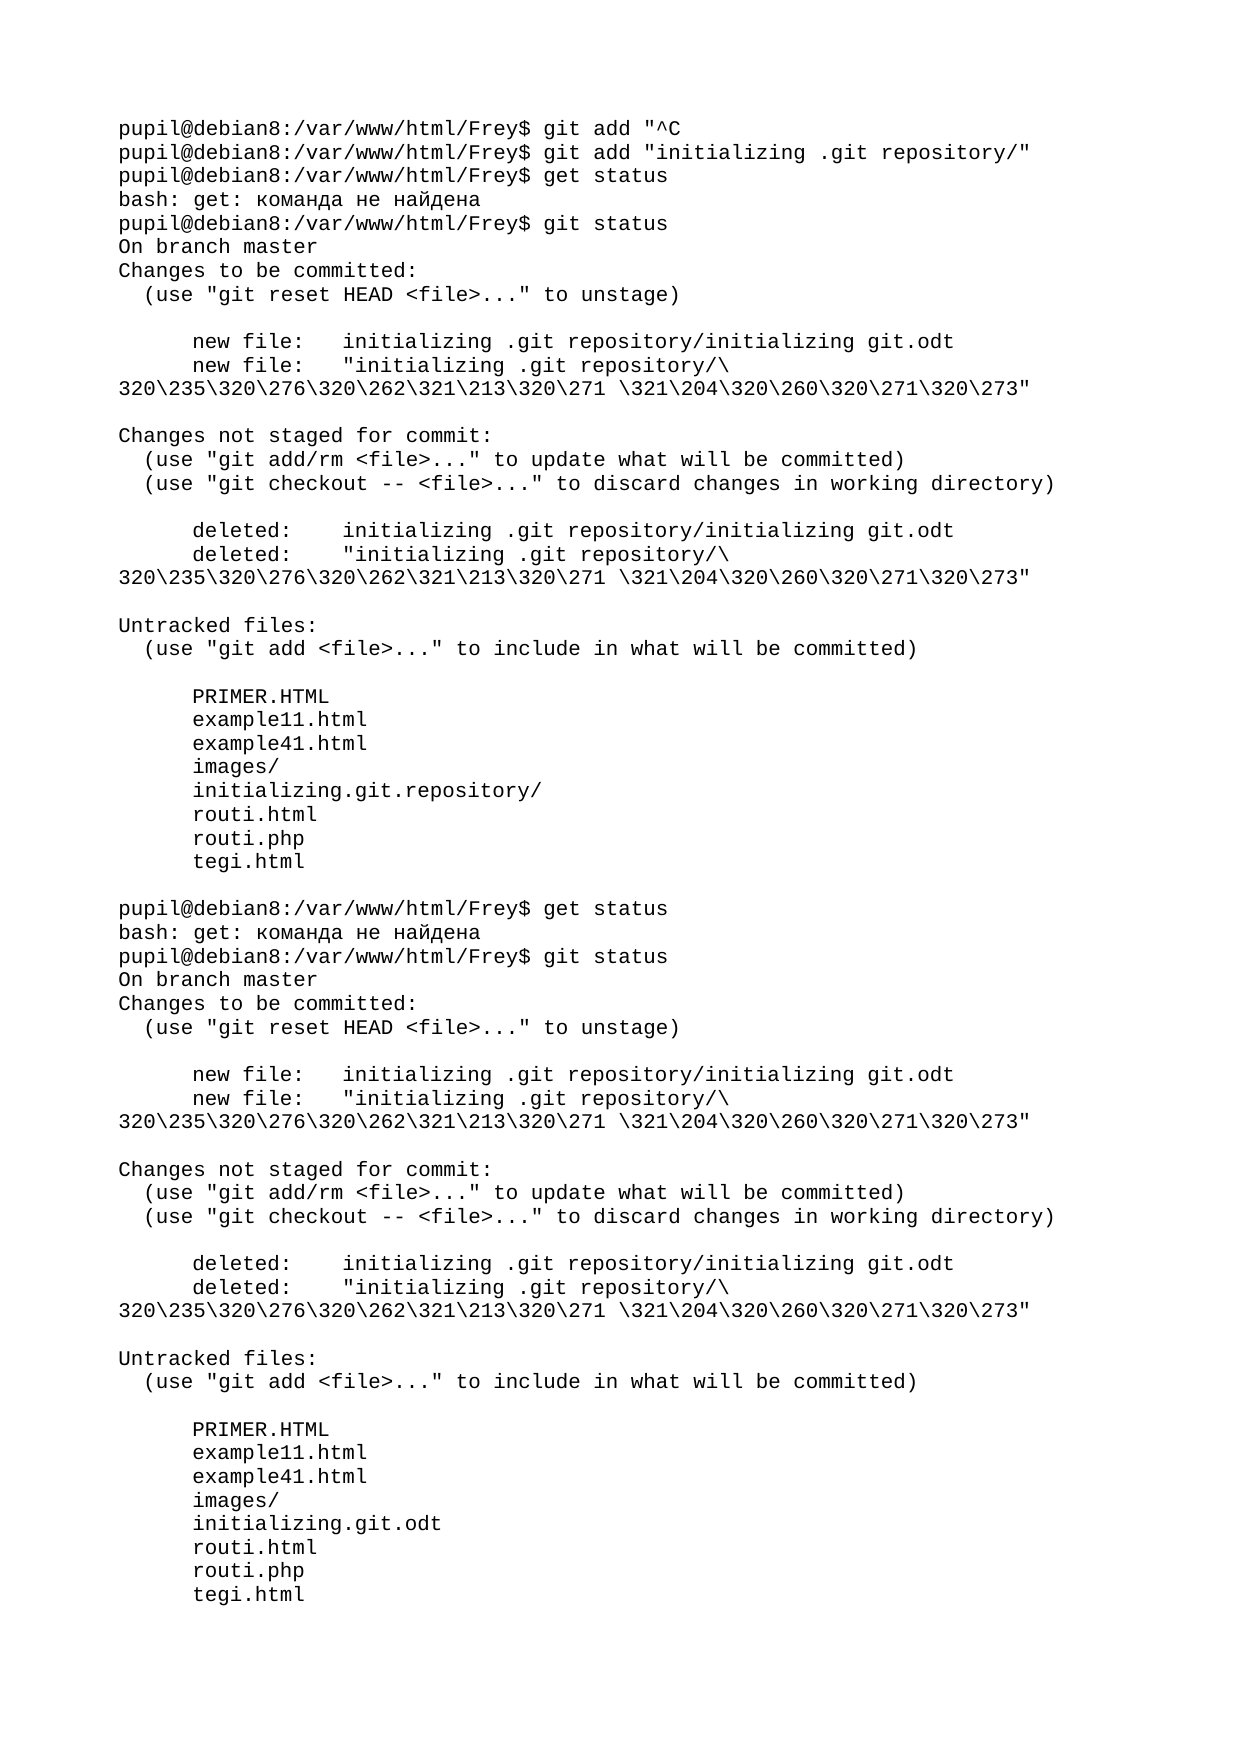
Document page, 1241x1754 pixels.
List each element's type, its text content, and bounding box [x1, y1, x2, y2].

text routi.html [118, 1537, 1122, 1561]
text images/ [118, 757, 1122, 780]
text (use "git reset HEAD <file>..." to unstage) [118, 1017, 1122, 1040]
text Untracked files: [118, 615, 1122, 638]
text Changes not staged for commit: [118, 426, 1122, 449]
text (use "git checkout -- <file>..." to discard changes in working directory) [118, 473, 1122, 496]
text deleted: "initializing .git repository/\320\235\320\276\320\262\321\213\320\271 \321\204\320\260\320\271\320\273" [118, 1277, 1122, 1324]
text Changes to be committed: [118, 260, 1122, 284]
text pupil@debian8:/var/www/html/Frey$ git status [118, 213, 1122, 236]
text routi.php [118, 1561, 1122, 1584]
text routi.php [118, 827, 1122, 851]
text example41.html [118, 1466, 1122, 1489]
text On branch master [118, 236, 1122, 260]
text new file: "initializing .git repository/\320\235\320\276\320\262\321\213\320\271 \321\204\320\260\320\271\320\273" [118, 354, 1122, 402]
text (use "git reset HEAD <file>..." to unstage) [118, 284, 1122, 307]
text pupil@debian8:/var/www/html/Frey$ git add "^C [118, 118, 1122, 142]
text (use "git add/rm <file>..." to update what will be committed) [118, 1182, 1122, 1206]
text bash: get: команда не найдена [118, 189, 1122, 213]
text pupil@debian8:/var/www/html/Frey$ git status [118, 946, 1122, 969]
text pupil@debian8:/var/www/html/Frey$ git add "initializing .git repository/" [118, 142, 1122, 165]
text images/ [118, 1489, 1122, 1513]
text PRIMER.HTML [118, 1419, 1122, 1442]
text new file: "initializing .git repository/\320\235\320\276\320\262\321\213\320\271 \321\204\320\260\320\271\320\273" [118, 1088, 1122, 1135]
text initializing.git.odt [118, 1513, 1122, 1537]
text new file: initializing .git repository/initializing git.odt [118, 331, 1122, 354]
text deleted: "initializing .git repository/\320\235\320\276\320\262\321\213\320\271 \321\204\320\260\320\271\320\273" [118, 544, 1122, 591]
text (use "git add <file>..." to include in what will be committed) [118, 638, 1122, 662]
text (use "git add <file>..." to include in what will be committed) [118, 1371, 1122, 1395]
text (use "git add/rm <file>..." to update what will be committed) [118, 449, 1122, 473]
text Changes to be committed: [118, 993, 1122, 1017]
text routi.html [118, 804, 1122, 827]
text pupil@debian8:/var/www/html/Frey$ get status [118, 898, 1122, 922]
text Untracked files: [118, 1348, 1122, 1371]
text example11.html [118, 1442, 1122, 1466]
text bash: get: команда не найдена [118, 922, 1122, 946]
text example11.html [118, 709, 1122, 733]
text tegi.html [118, 851, 1122, 875]
text deleted: initializing .git repository/initializing git.odt [118, 520, 1122, 544]
text PRIMER.HTML [118, 686, 1122, 709]
text Changes not staged for commit: [118, 1158, 1122, 1182]
text initializing.git.repository/ [118, 780, 1122, 804]
text (use "git checkout -- <file>..." to discard changes in working directory) [118, 1206, 1122, 1229]
text example41.html [118, 733, 1122, 757]
text tegi.html [118, 1584, 1122, 1608]
text deleted: initializing .git repository/initializing git.odt [118, 1253, 1122, 1277]
text pupil@debian8:/var/www/html/Frey$ get status [118, 165, 1122, 189]
text On branch master [118, 969, 1122, 993]
text new file: initializing .git repository/initializing git.odt [118, 1064, 1122, 1088]
